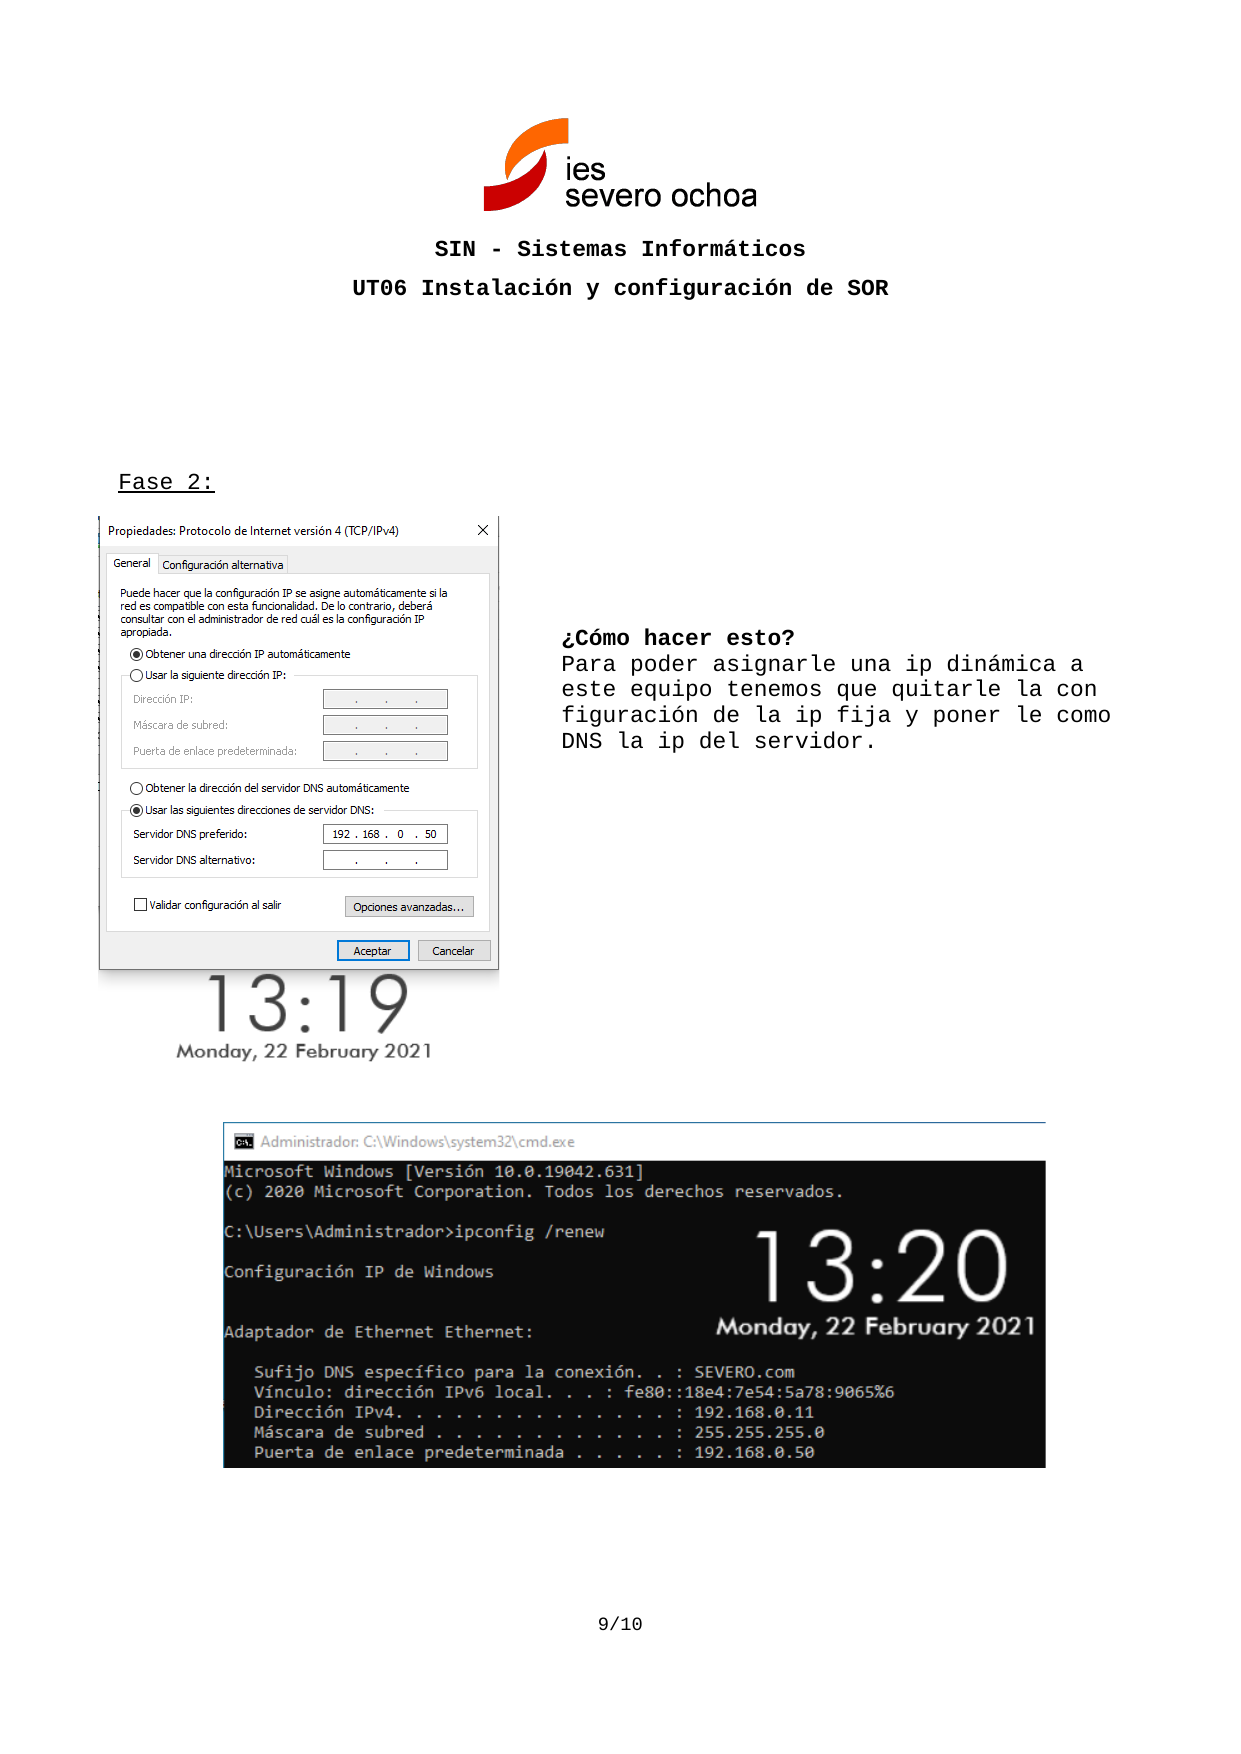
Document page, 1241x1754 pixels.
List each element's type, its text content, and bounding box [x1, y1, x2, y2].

text ¿Cómo hacer esto? [500, 626, 1122, 652]
picture [98, 516, 500, 1068]
picture [483, 118, 757, 211]
picture [223, 1122, 1046, 1468]
text Fase 2: [118, 470, 1122, 496]
text Para poder asignarle una ip dinámica a este equipo tenemos que quitarle la con figuración de la ip fija y poner le como DNS la ip del servidor. [500, 652, 1122, 756]
